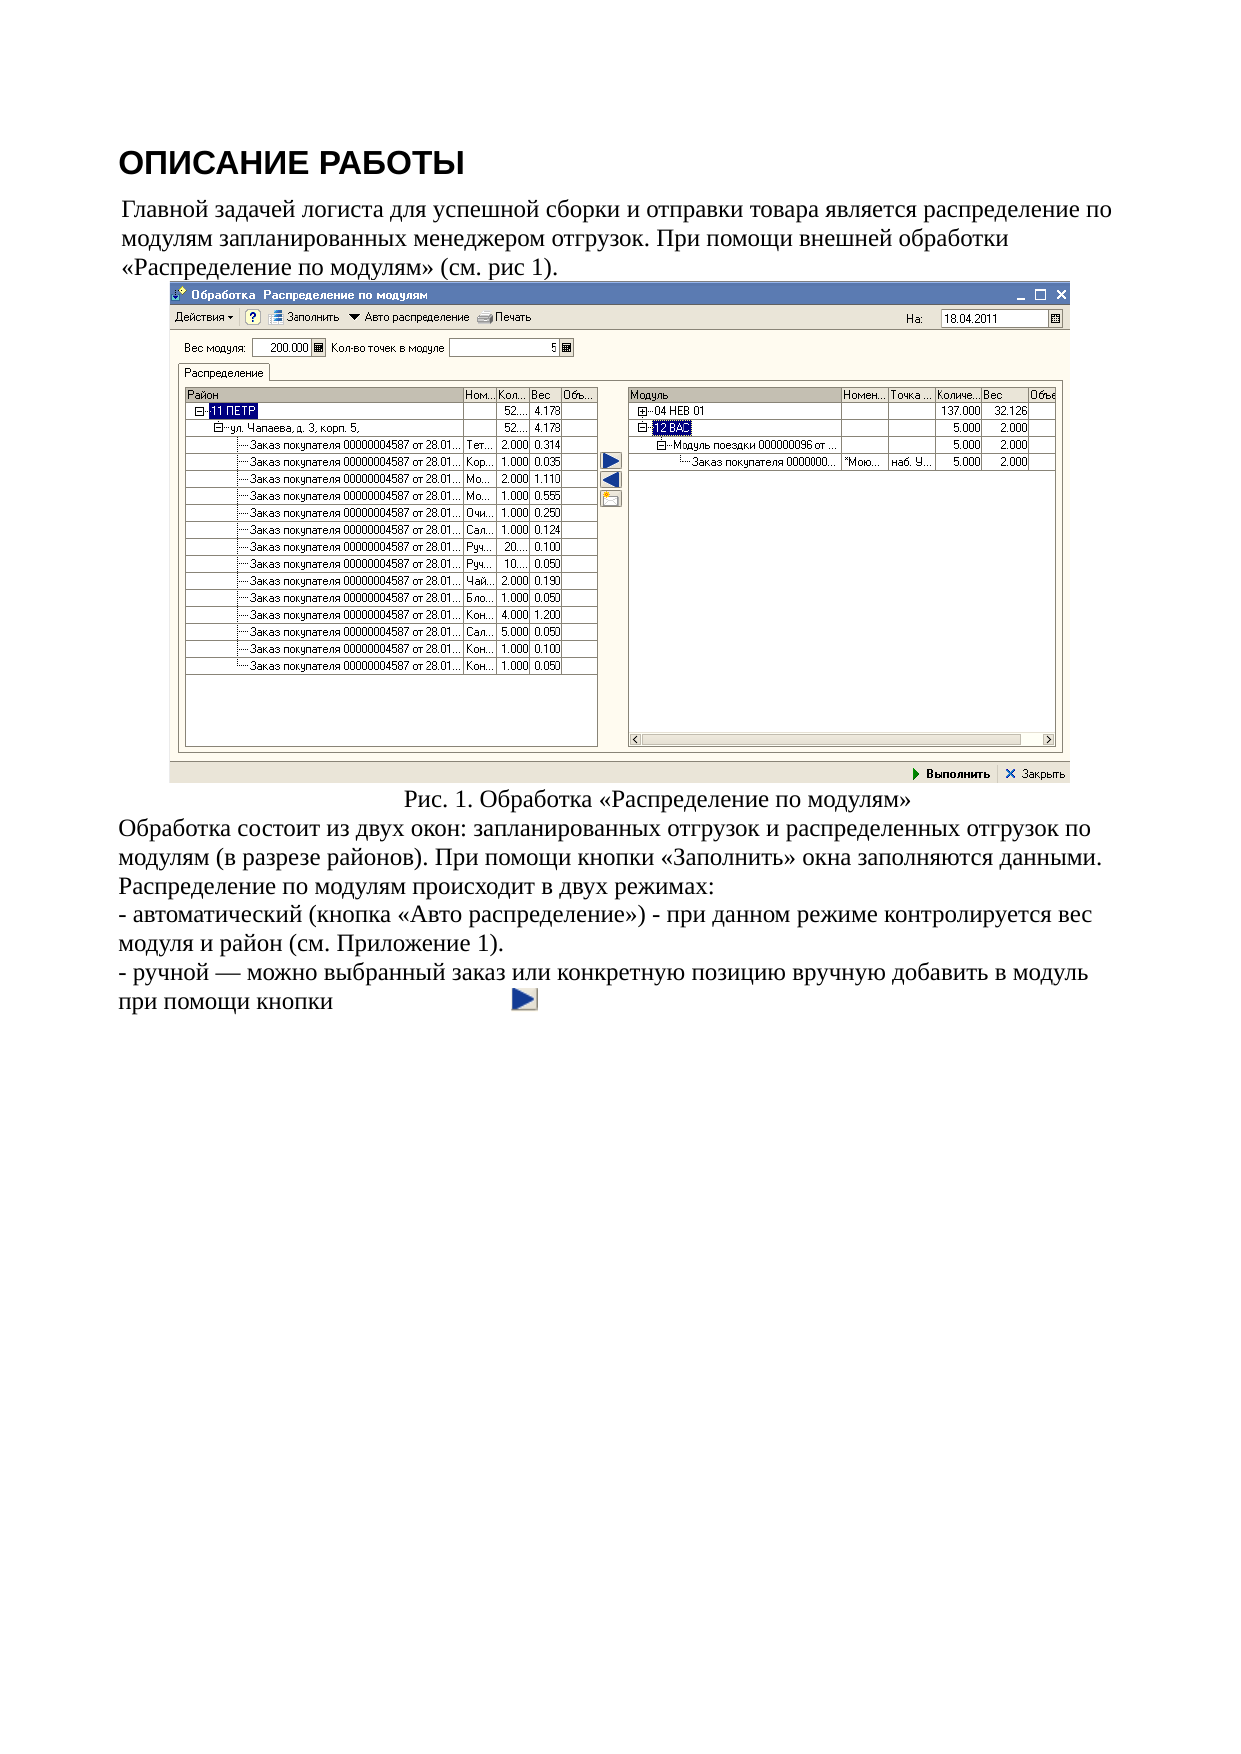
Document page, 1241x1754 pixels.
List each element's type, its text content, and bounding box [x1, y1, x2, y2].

text - ручной — можно выбранный заказ или конкретную позицию вручную добавить в модуль при помощи кнопки [118, 957, 1122, 1014]
text - автоматический (кнопка «Авто распределение») - при данном режиме контролируется вес модуля и район (см. Приложение 1). [118, 899, 1122, 957]
subtitle ОПИСАНИЕ РАБОТЫ [118, 143, 1122, 182]
text Обработка состоит из двух окон: запланированных отгрузок и распределенных отгрузок по модулям (в разрезе районов). При помощи кнопки «Заполнить» окна заполняются данными. Распределение по модулям происходит в двух режимах: [118, 813, 1122, 899]
list Главной задачей логиста для успешной сборки и отправки товара является распределение по модулям запланированных менеджером отгрузок. При помощи внешней обработки «Распределение по модулям» (см. рис 1). [118, 194, 1122, 280]
list Рис. 1. Обработка «Распределение по модулям» [156, 280, 1122, 813]
